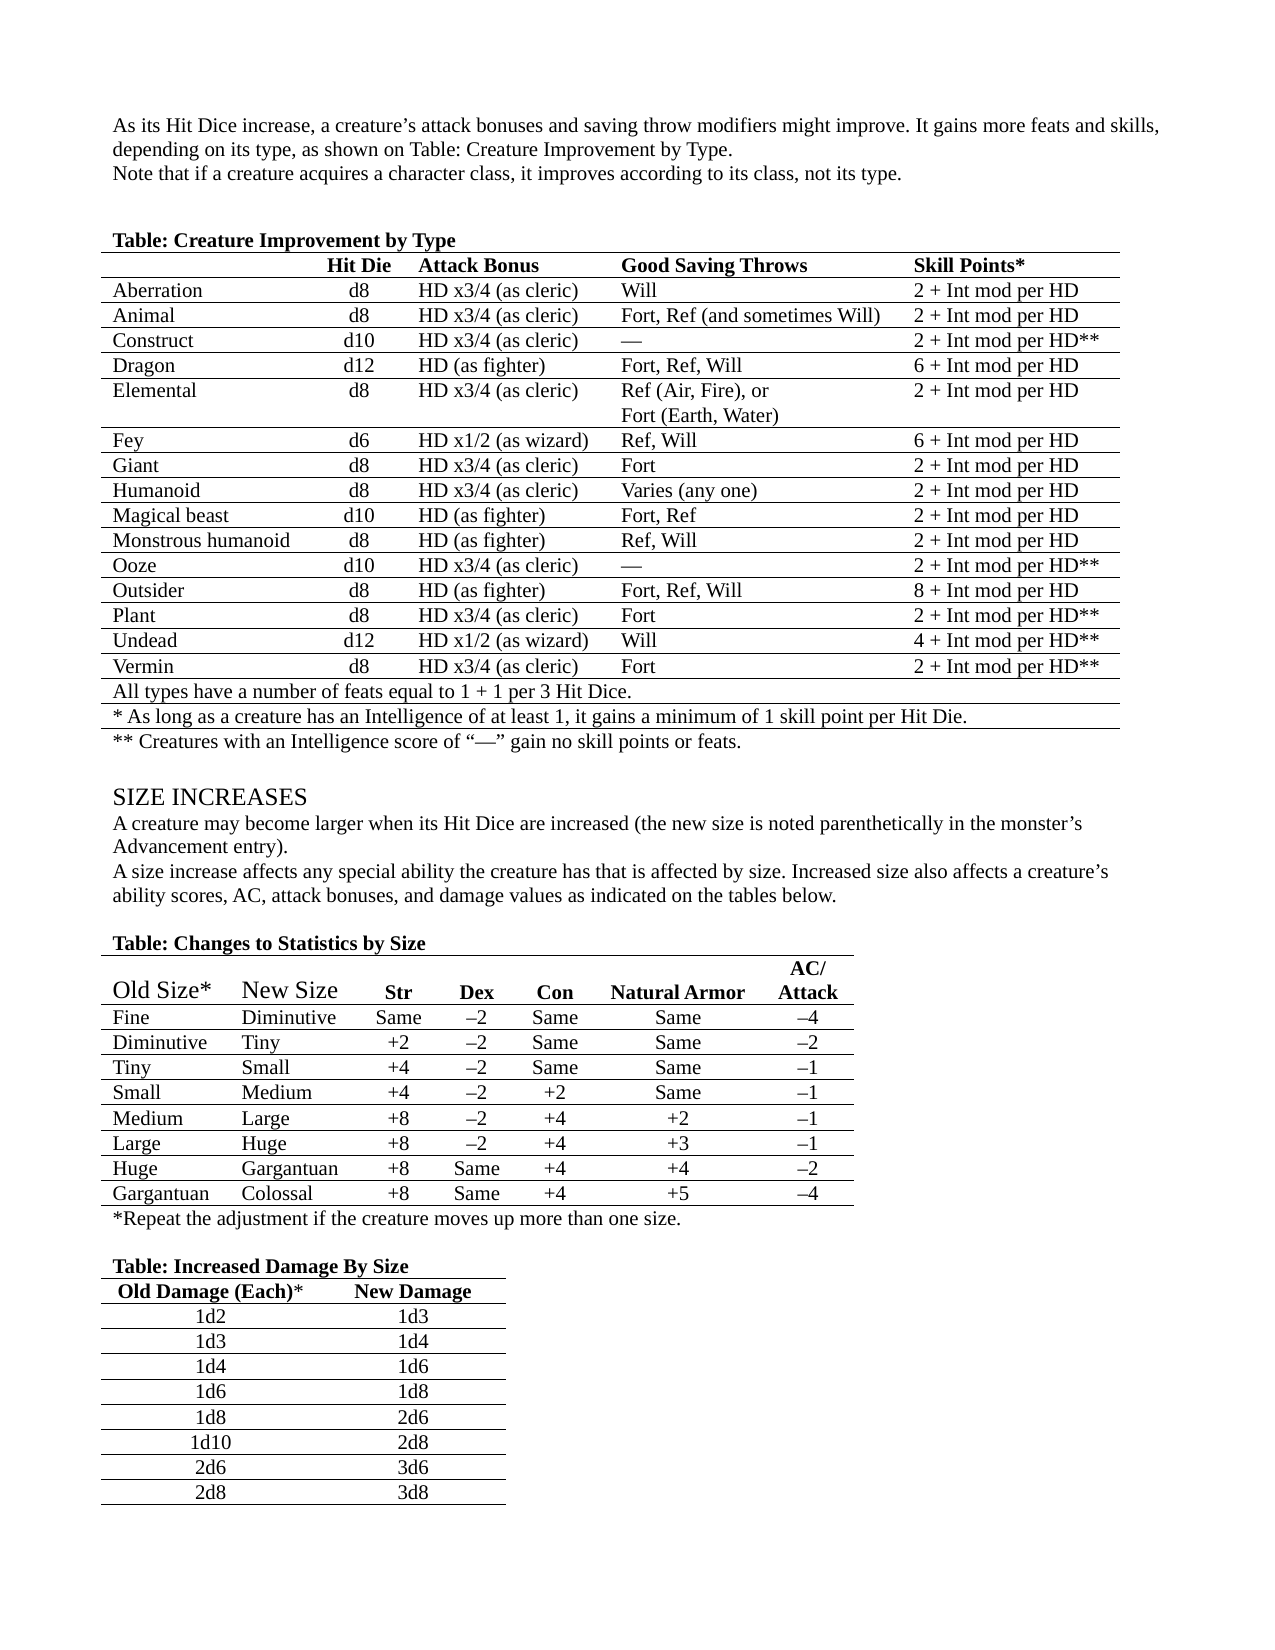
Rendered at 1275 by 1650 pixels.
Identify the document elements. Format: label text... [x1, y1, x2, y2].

table_cell Str [359, 956, 437, 1004]
table_cell HD x3/4 (as cleric) [407, 654, 609, 678]
table_cell Vermin [101, 654, 311, 678]
table_cell 1d3 [319, 1304, 506, 1328]
table_cell Large [230, 1105, 359, 1129]
table_cell 2 + Int mod per HD [903, 303, 1120, 327]
table_cell –2 [438, 1055, 516, 1079]
table_cell Will [610, 278, 902, 302]
table_cell 1d6 [319, 1354, 506, 1378]
table_cell Ref (Air, Fire), or Fort (Earth, Water) [610, 379, 902, 427]
table_cell HD x3/4 (as cleric) [407, 603, 609, 627]
table_cell Elemental [101, 379, 311, 427]
table_cell 1d3 [101, 1329, 319, 1353]
table_cell d6 [311, 428, 407, 452]
table_cell 6 + Int mod per HD [903, 353, 1120, 377]
table_cell HD x3/4 (as cleric) [407, 278, 609, 302]
table_cell Same [438, 1181, 516, 1205]
table_cell HD x1/2 (as wizard) [407, 629, 609, 652]
table_cell d12 [311, 353, 407, 377]
text Note that if a creature acquires a character class, it improves according to its class, not its type. [112, 161, 1162, 185]
table_cell d8 [311, 278, 407, 302]
table_cell *Repeat the adjustment if the creature moves up more than one size. [101, 1206, 854, 1230]
table_cell Magical beast [101, 503, 311, 527]
table_cell 3d8 [319, 1480, 506, 1504]
table_cell Colossal [230, 1181, 359, 1205]
text As its Hit Dice increase, a creature’s attack bonuses and saving throw modifiers might improve. It gains more feats and skills, depending on its type, as shown on Table: Creature Improvement by Type. [112, 112, 1162, 161]
text SIZE INCREASES [112, 782, 1162, 810]
table_cell Fort, Ref [610, 503, 902, 527]
table_cell Con [516, 956, 594, 1004]
table_cell * As long as a creature has an Intelligence of at least 1, it gains a minimum of 1 skill point per Hit Die. [101, 704, 1120, 728]
table_cell Monstrous humanoid [101, 528, 311, 552]
table_cell 2 + Int mod per HD** [903, 328, 1120, 352]
table_header Table: Increased Damage By Size [101, 1254, 506, 1278]
table_cell Attack Bonus [407, 253, 609, 277]
table_cell Huge [101, 1156, 230, 1180]
table_cell d8 [311, 453, 407, 477]
table_cell +4 [516, 1131, 594, 1154]
table_cell 2 + Int mod per HD [903, 278, 1120, 302]
table_cell Old Damage (Each)* [101, 1279, 319, 1303]
table_cell 2d6 [101, 1455, 319, 1479]
table_cell All types have a number of feats equal to 1 + 1 per 3 Hit Dice. [101, 679, 1120, 703]
table_cell New Size [230, 956, 359, 1004]
table_cell –4 [762, 1181, 854, 1205]
table_cell +8 [359, 1105, 437, 1129]
table_cell HD (as fighter) [407, 503, 609, 527]
table_cell Old Size* [101, 956, 230, 1004]
table_cell 1d4 [319, 1329, 506, 1353]
table_cell HD x3/4 (as cleric) [407, 453, 609, 477]
table_cell 2 + Int mod per HD [903, 503, 1120, 527]
table_cell +8 [359, 1156, 437, 1180]
table_cell 1d10 [101, 1430, 319, 1454]
table_cell Diminutive [101, 1030, 230, 1054]
table_cell Gargantuan [101, 1181, 230, 1205]
table_header Table: Creature Improvement by Type [101, 228, 1120, 252]
table_cell Fort [610, 453, 902, 477]
table_cell Fort, Ref, Will [610, 353, 902, 377]
table_cell Will [610, 629, 902, 652]
table_cell Same [359, 1005, 437, 1029]
table_cell 1d8 [101, 1405, 319, 1429]
table_cell +4 [359, 1080, 437, 1104]
table_cell HD (as fighter) [407, 353, 609, 377]
table_cell –2 [438, 1005, 516, 1029]
table_cell Aberration [101, 278, 311, 302]
table_cell d8 [311, 603, 407, 627]
table_cell +8 [359, 1181, 437, 1205]
table_cell Fort [610, 603, 902, 627]
table_cell Same [594, 1055, 762, 1079]
table_cell d10 [311, 503, 407, 527]
table_cell +2 [516, 1080, 594, 1104]
table_cell 2 + Int mod per HD [903, 478, 1120, 502]
table_cell HD x3/4 (as cleric) [407, 553, 609, 577]
table_cell Ooze [101, 553, 311, 577]
table_cell d8 [311, 528, 407, 552]
table_cell Small [230, 1055, 359, 1079]
table_cell –4 [762, 1005, 854, 1029]
table_cell Animal [101, 303, 311, 327]
table_cell HD (as fighter) [407, 528, 609, 552]
table_cell –2 [762, 1030, 854, 1054]
table_cell 8 + Int mod per HD [903, 578, 1120, 602]
table_cell 1d2 [101, 1304, 319, 1328]
table_cell Fort, Ref (and sometimes Will) [610, 303, 902, 327]
table_cell Same [516, 1030, 594, 1054]
table_cell –1 [762, 1105, 854, 1129]
table_cell +2 [594, 1105, 762, 1129]
table_cell Large [101, 1131, 230, 1154]
table_cell 2 + Int mod per HD [903, 528, 1120, 552]
table_cell 2 + Int mod per HD [903, 453, 1120, 477]
table_cell Same [438, 1156, 516, 1180]
table_cell Same [594, 1005, 762, 1029]
table_cell Natural Armor [594, 956, 762, 1004]
table_cell d8 [311, 303, 407, 327]
table_cell d8 [311, 379, 407, 427]
table_cell –1 [762, 1080, 854, 1104]
table_cell AC/ Attack [762, 956, 854, 1004]
table_cell –2 [762, 1156, 854, 1180]
table_cell +2 [359, 1030, 437, 1054]
table_cell HD (as fighter) [407, 578, 609, 602]
table_cell Small [101, 1080, 230, 1104]
table_cell d10 [311, 553, 407, 577]
table_cell +5 [594, 1181, 762, 1205]
table_cell 3d6 [319, 1455, 506, 1479]
table_cell Fey [101, 428, 311, 452]
table_cell –2 [438, 1080, 516, 1104]
table_cell 2 + Int mod per HD** [903, 553, 1120, 577]
table_cell 2 + Int mod per HD** [903, 603, 1120, 627]
table_cell d8 [311, 578, 407, 602]
table_cell Gargantuan [230, 1156, 359, 1180]
table_cell +4 [516, 1105, 594, 1129]
table_cell Giant [101, 453, 311, 477]
table_cell –2 [438, 1131, 516, 1154]
table_cell +8 [359, 1131, 437, 1154]
table_cell Dex [438, 956, 516, 1004]
table_cell Fine [101, 1005, 230, 1029]
table_cell +3 [594, 1131, 762, 1154]
table_cell Undead [101, 629, 311, 652]
table_cell 1d4 [101, 1354, 319, 1378]
table_cell HD x3/4 (as cleric) [407, 328, 609, 352]
table_cell Medium [101, 1105, 230, 1129]
table_cell New Damage [319, 1279, 506, 1303]
table_cell –2 [438, 1030, 516, 1054]
table_cell Dragon [101, 353, 311, 377]
text A size increase affects any special ability the creature has that is affected by size. Increased size also affects a creature’s ability scores, AC, attack bonuses, and damage values as indicated on the tables below. [112, 858, 1162, 907]
table_cell Ref, Will [610, 528, 902, 552]
table_cell Ref, Will [610, 428, 902, 452]
table_header Table: Changes to Statistics by Size [101, 931, 854, 955]
table_cell +4 [594, 1156, 762, 1180]
table_cell Medium [230, 1080, 359, 1104]
table_cell –2 [438, 1105, 516, 1129]
table_cell +4 [516, 1156, 594, 1180]
table_cell +4 [359, 1055, 437, 1079]
table_cell [101, 253, 311, 277]
table_cell Varies (any one) [610, 478, 902, 502]
table_cell Humanoid [101, 478, 311, 502]
table_cell Skill Points* [903, 253, 1120, 277]
table_cell Same [594, 1030, 762, 1054]
table_cell Huge [230, 1131, 359, 1154]
table_cell –1 [762, 1055, 854, 1079]
table_cell 2 + Int mod per HD** [903, 654, 1120, 678]
table_cell 2d6 [319, 1405, 506, 1429]
table_cell ** Creatures with an Intelligence score of “—” gain no skill points or feats. [101, 729, 1120, 753]
table_cell 2d8 [319, 1430, 506, 1454]
table_cell HD x3/4 (as cleric) [407, 379, 609, 427]
table_cell 2d8 [101, 1480, 319, 1504]
text A creature may become larger when its Hit Dice are increased (the new size is noted parenthetically in the monster’s Advancement entry). [112, 810, 1162, 858]
table_cell Same [516, 1055, 594, 1079]
table_cell 4 + Int mod per HD** [903, 629, 1120, 652]
table_cell d8 [311, 478, 407, 502]
table_cell HD x1/2 (as wizard) [407, 428, 609, 452]
table_cell 2 + Int mod per HD [903, 379, 1120, 427]
table_cell 6 + Int mod per HD [903, 428, 1120, 452]
table_cell Fort [610, 654, 902, 678]
table_cell Same [516, 1005, 594, 1029]
table_cell +4 [516, 1181, 594, 1205]
table_cell d12 [311, 629, 407, 652]
table_cell 1d8 [319, 1380, 506, 1403]
table_cell Construct [101, 328, 311, 352]
table_cell HD x3/4 (as cleric) [407, 478, 609, 502]
table_cell d8 [311, 654, 407, 678]
table_cell Outsider [101, 578, 311, 602]
table_cell d10 [311, 328, 407, 352]
table_cell Plant [101, 603, 311, 627]
table_cell –1 [762, 1131, 854, 1154]
table_cell HD x3/4 (as cleric) [407, 303, 609, 327]
table_cell 1d6 [101, 1380, 319, 1403]
table_cell Same [594, 1080, 762, 1104]
table_cell Fort, Ref, Will [610, 578, 902, 602]
table_cell Hit Die [311, 253, 407, 277]
table_cell — [610, 328, 902, 352]
table_cell Tiny [101, 1055, 230, 1079]
table_cell Diminutive [230, 1005, 359, 1029]
table_cell — [610, 553, 902, 577]
table_cell Good Saving Throws [610, 253, 902, 277]
table_cell Tiny [230, 1030, 359, 1054]
